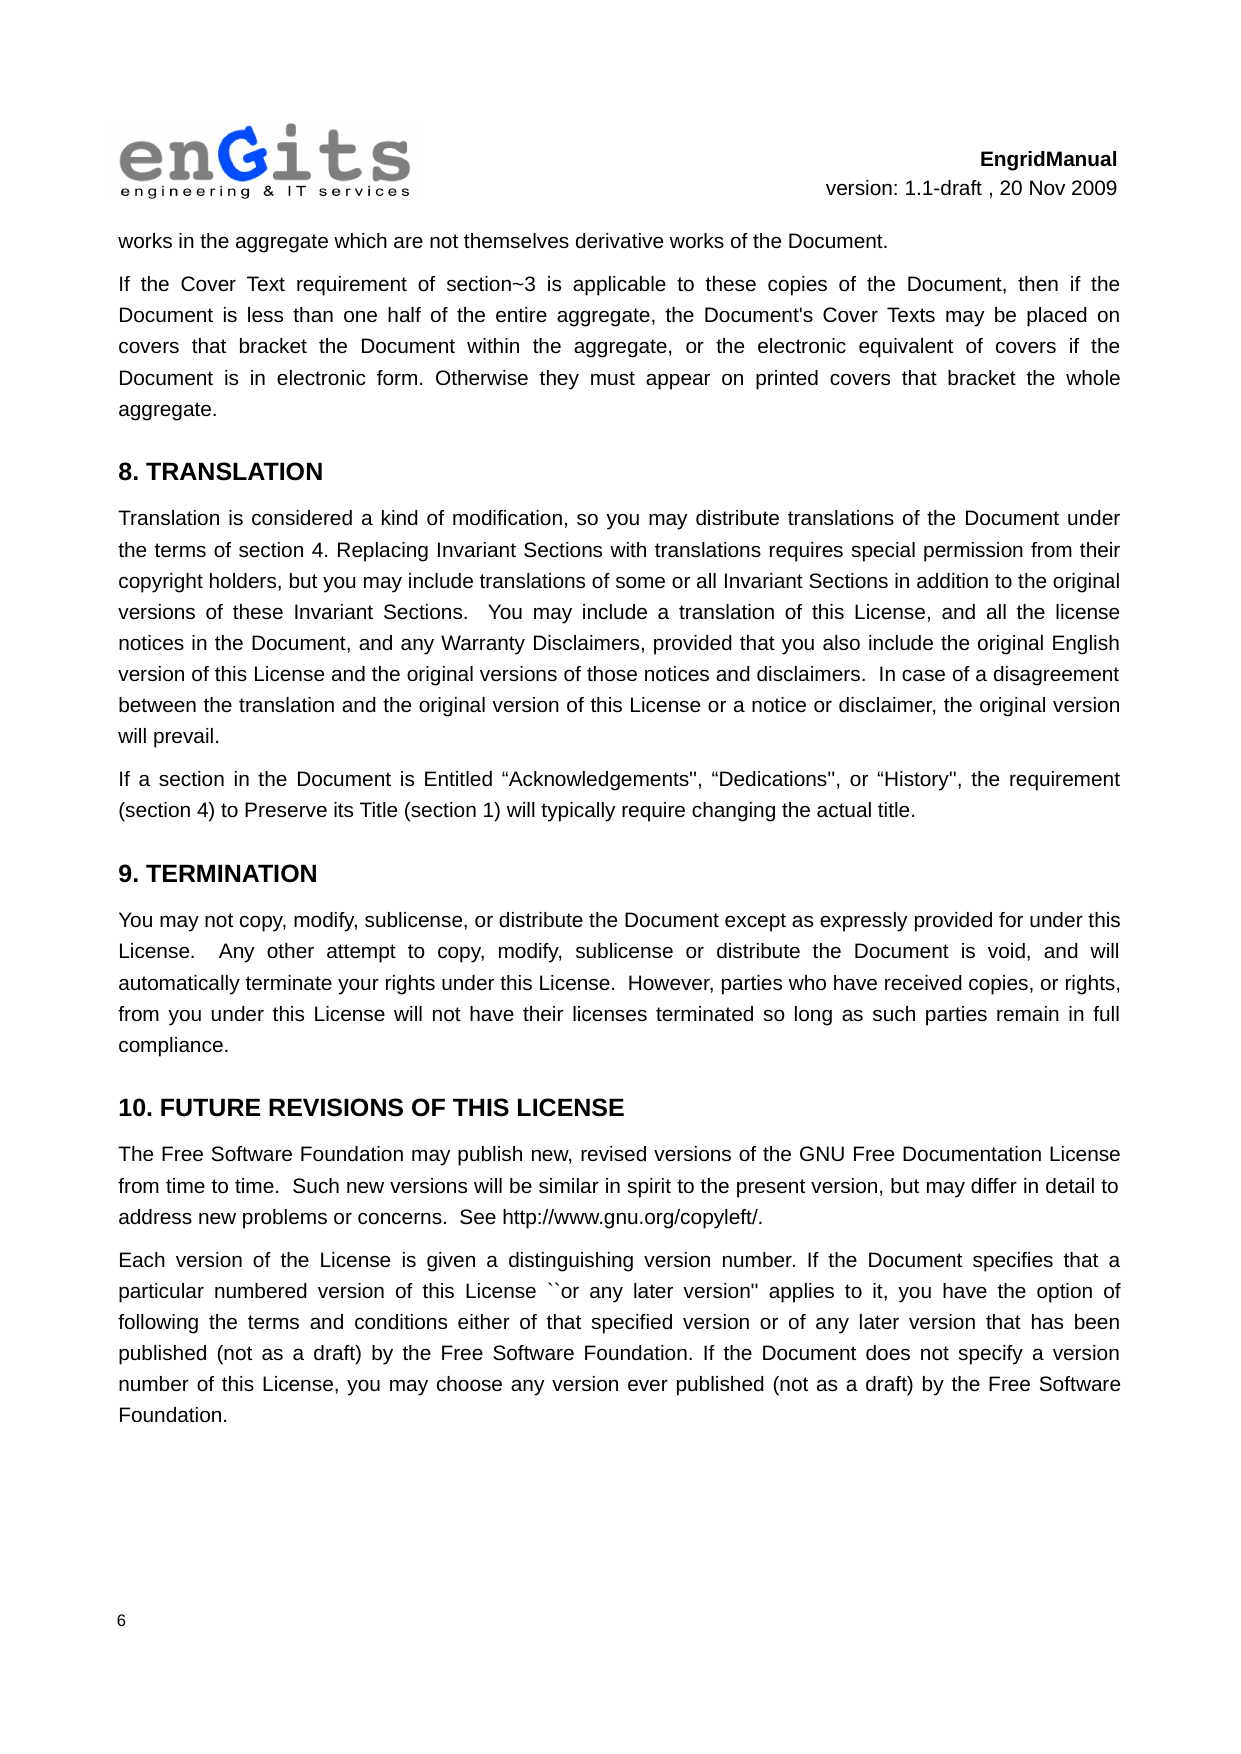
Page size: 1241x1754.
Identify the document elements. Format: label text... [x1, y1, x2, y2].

text The Free Software Foundation may publish new, revised versions of the GNU Free Documentation License from time to time. Such new versions will be similar in spirit to the present version, but may differ in detail to address new problems or concerns. See http://www.gnu.org/copyleft/. [118, 1142, 1122, 1228]
text If a section in the Document is Entitled “Acknowledgements'', “Dedications'', or “History'', the requirement (section 4) to Preserve its Title (section 1) will typically require changing the actual title. [118, 767, 1122, 822]
picture [110, 122, 418, 200]
text works in the aggregate which are not themselves derivative works of the Document. [118, 229, 1122, 253]
text You may not copy, modify, sublicense, or distribute the Document except as expressly provided for under this License. Any other attempt to copy, modify, sublicense or distribute the Document is void, and will automatically terminate your rights under this License. However, parties who have received copies, or rights, from you under this License will not have their licenses terminated so long as such parties remain in full compliance. [118, 908, 1122, 1057]
subtitle 10. FUTURE REVISIONS OF THIS LICENSE [118, 1093, 1122, 1122]
subtitle 9. TERMINATION [118, 859, 1122, 888]
text Each version of the License is given a distinguishing version number. If the Document specifies that a particular numbered version of this License ``or any later version'' applies to it, you have the option of following the terms and conditions either of that specified version or of any later version that has been published (not as a draft) by the Free Software Foundation. If the Document does not specify a version number of this License, you may choose any version ever published (not as a draft) by the Free Software Foundation. [118, 1247, 1122, 1427]
text Translation is considered a kind of modification, so you may distribute translations of the Document under the terms of section 4. Replacing Invariant Sections with translations requires special permission from their copyright holders, but you may include translations of some or all Invariant Sections in addition to the original versions of these Invariant Sections. You may include a translation of this License, and all the license notices in the Document, and any Warranty Disclaimers, provided that you also include the original English version of this License and the original versions of those notices and disclaimers. In case of a disagreement between the translation and the original version of this License or a notice or disclaimer, the original version will prevail. [118, 506, 1122, 748]
text If the Cover Text requirement of section~3 is applicable to these copies of the Document, then if the Document is less than one half of the entire aggregate, the Document's Cover Texts may be placed on covers that bracket the Document within the aggregate, or the electronic equivalent of covers if the Document is in electronic form. Otherwise they must appear on printed covers that bracket the whole aggregate. [118, 272, 1122, 421]
subtitle 8. TRANSLATION [118, 457, 1122, 486]
